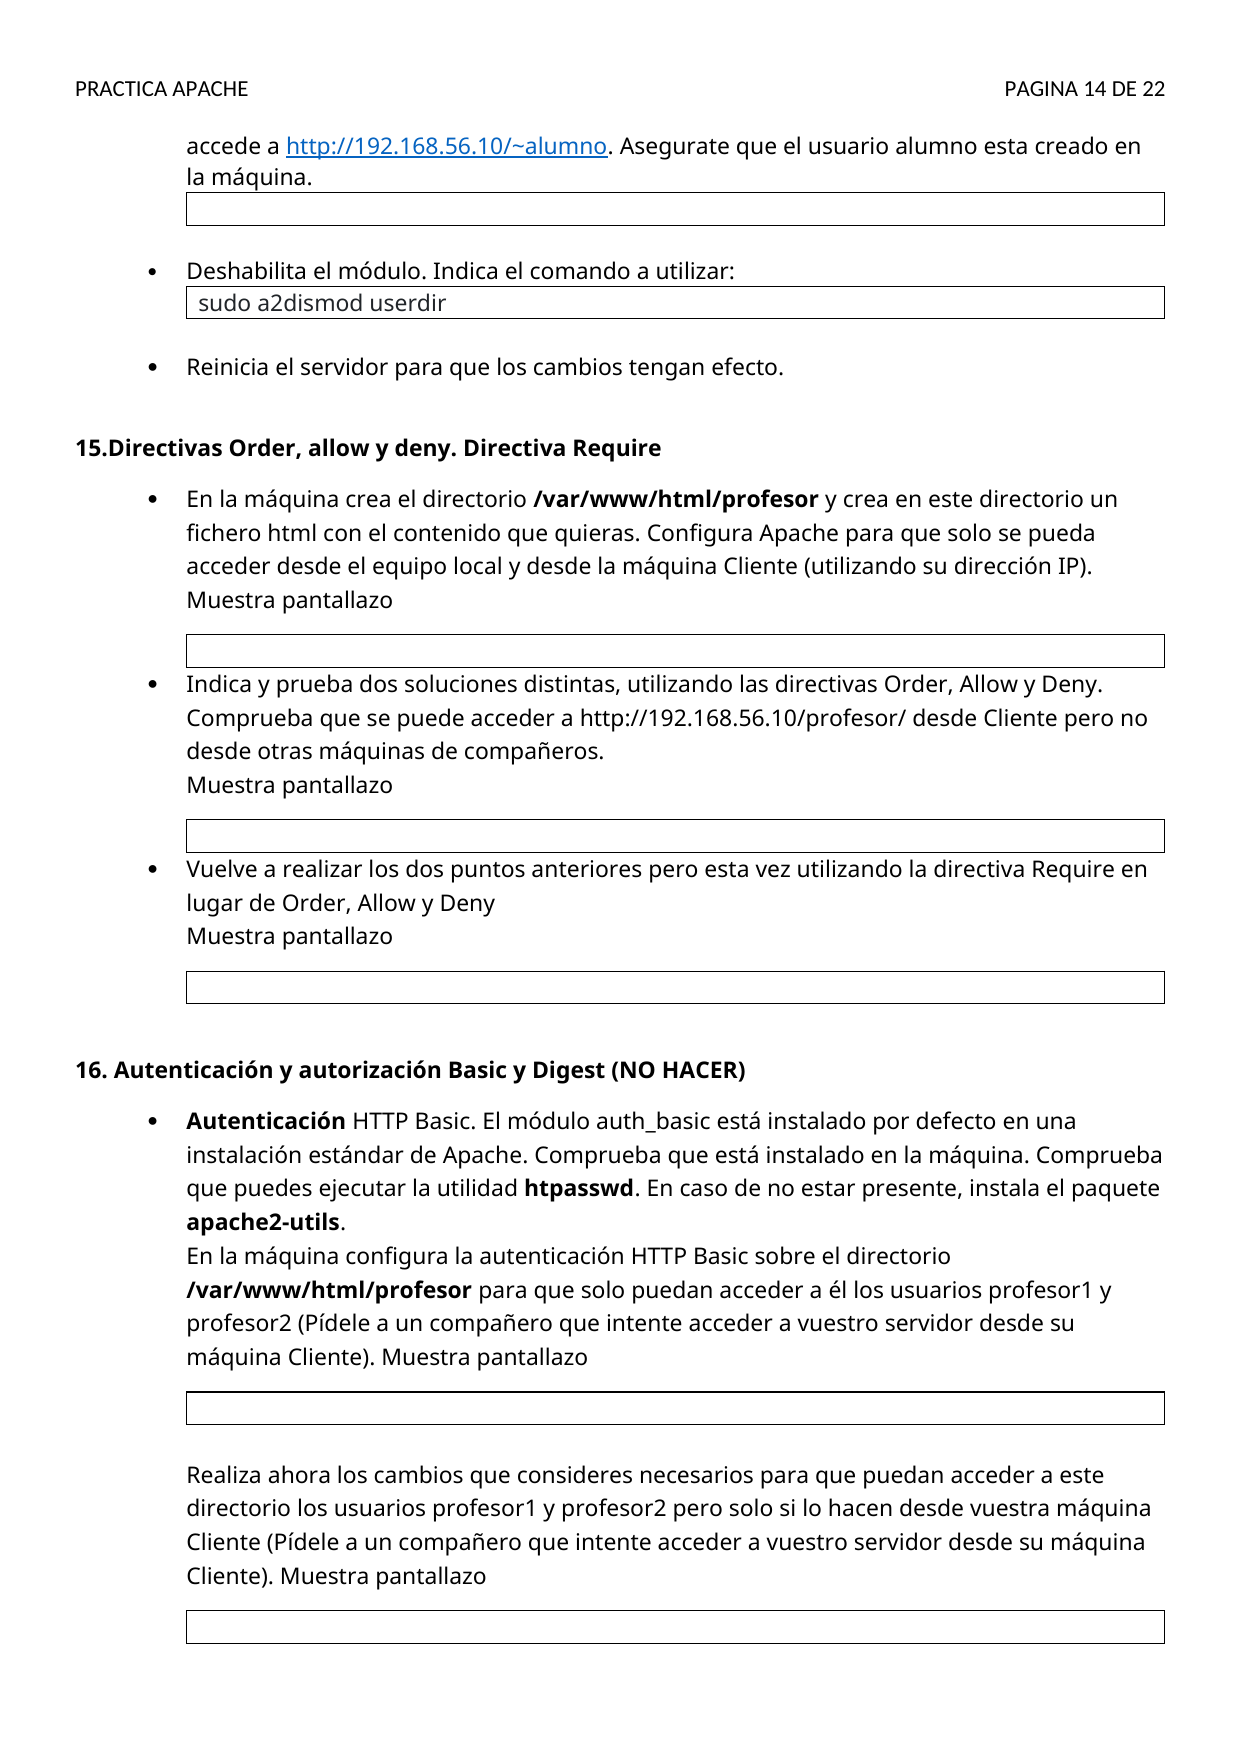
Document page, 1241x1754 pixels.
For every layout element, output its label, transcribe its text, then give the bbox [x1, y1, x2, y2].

list Realiza ahora los cambios que consideres necesarios para que puedan acceder a este directorio los usuarios profesor1 y profesor2 pero solo si lo hacen desde vuestra máquina Cliente (Pídele a un compañero que intente acceder a vuestro servidor desde su máquina Cliente). Muestra pantallazo [186, 1458, 1165, 1591]
text 16. Autenticación y autorización Basic y Digest (NO HACER) [75, 1054, 1165, 1086]
list Muestra pantallazo [186, 920, 1165, 951]
table_header sudo a2dismod userdir [187, 287, 1164, 318]
table_header [187, 193, 1164, 224]
list Deshabilita el módulo. Indica el comando a utilizar: [149, 255, 1165, 286]
text 15.Directivas Order, allow y deny. Directiva Require [75, 432, 1165, 463]
list Autenticación HTTP Basic. El módulo auth_basic está instalado por defecto en una instalación estándar de Apache. Comprueba que está instalado en la máquina. Comprueba que puedes ejecutar la utilidad htpasswd. En caso de no estar presente, instala el paquete apache2-utils. [149, 1105, 1165, 1237]
list En la máquina crea el directorio /var/www/html/profesor y crea en este directorio un fichero html con el contenido que quieras. Configura Apache para que solo se pueda acceder desde el equipo local y desde la máquina Cliente (utilizando su dirección IP). Muestra pantallazo [149, 483, 1165, 615]
list accede a http://192.168.56.10/~alumno. Asegurate que el usuario alumno esta creado en la máquina. [149, 130, 1165, 192]
table_header [187, 1611, 1164, 1642]
table_header [187, 820, 1164, 852]
list Muestra pantallazo [186, 769, 1165, 800]
list Reinicia el servidor para que los cambios tengan efecto. [149, 351, 1165, 382]
table_header [187, 972, 1164, 1003]
list En la máquina configura la autenticación HTTP Basic sobre el directorio /var/www/html/profesor para que solo puedan acceder a él los usuarios profesor1 y profesor2 (Pídele a un compañero que intente acceder a vuestro servidor desde su máquina Cliente). Muestra pantallazo [186, 1240, 1165, 1372]
list Vuelve a realizar los dos puntos anteriores pero esta vez utilizando la directiva Require en lugar de Order, Allow y Deny [149, 853, 1165, 918]
table_header [187, 1393, 1164, 1424]
table_header [187, 635, 1164, 667]
list Indica y prueba dos soluciones distintas, utilizando las directivas Order, Allow y Deny. Comprueba que se puede acceder a http://192.168.56.10/profesor/ desde Cliente pero no desde otras máquinas de compañeros. [149, 668, 1165, 766]
